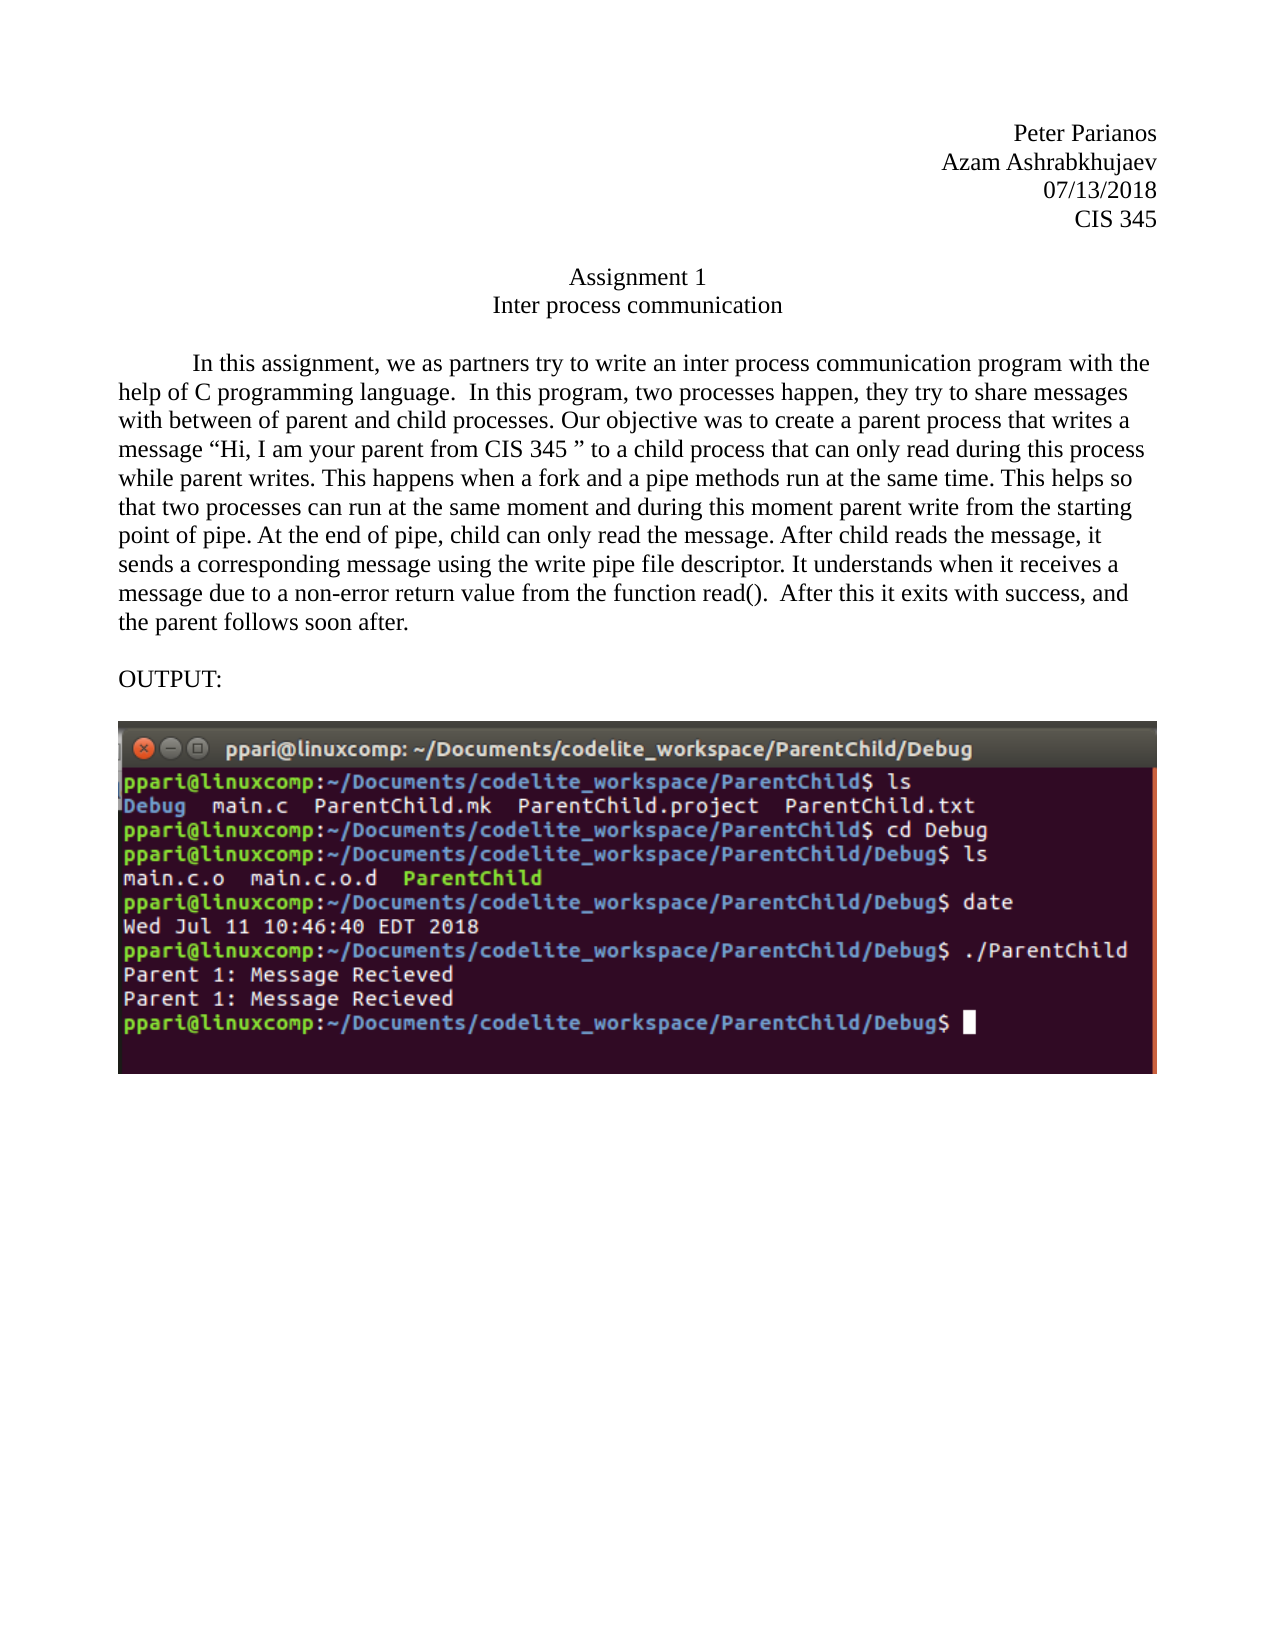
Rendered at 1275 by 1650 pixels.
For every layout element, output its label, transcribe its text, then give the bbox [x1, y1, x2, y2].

text CIS 345 [118, 204, 1157, 262]
text Assignment 1 Inter process communication [118, 262, 1157, 319]
text Peter Parianos Azam Ashrabkhujaev 07/13/2018 [118, 118, 1157, 204]
text In this assignment, we as partners try to write an inter process communication program with the help of C programming language. In this program, two processes happen, they try to share messages with between of parent and child processes. Our objective was to create a parent process that writes a message “Hi, I am your parent from CIS 345 ” to a child process that can only read during this process while parent writes. This happens when a fork and a pipe methods run at the same time. This helps so that two processes can run at the same moment and during this moment parent write from the starting point of pipe. At the end of pipe, child can only read the message. After child reads the message, it sends a corresponding message using the write pipe file descriptor. It understands when it receives a message due to a non-error return value from the function read(). After this it exits with success, and the parent follows soon after. [118, 348, 1157, 636]
picture [118, 721, 1157, 1074]
text OUTPUT: [118, 664, 1157, 693]
